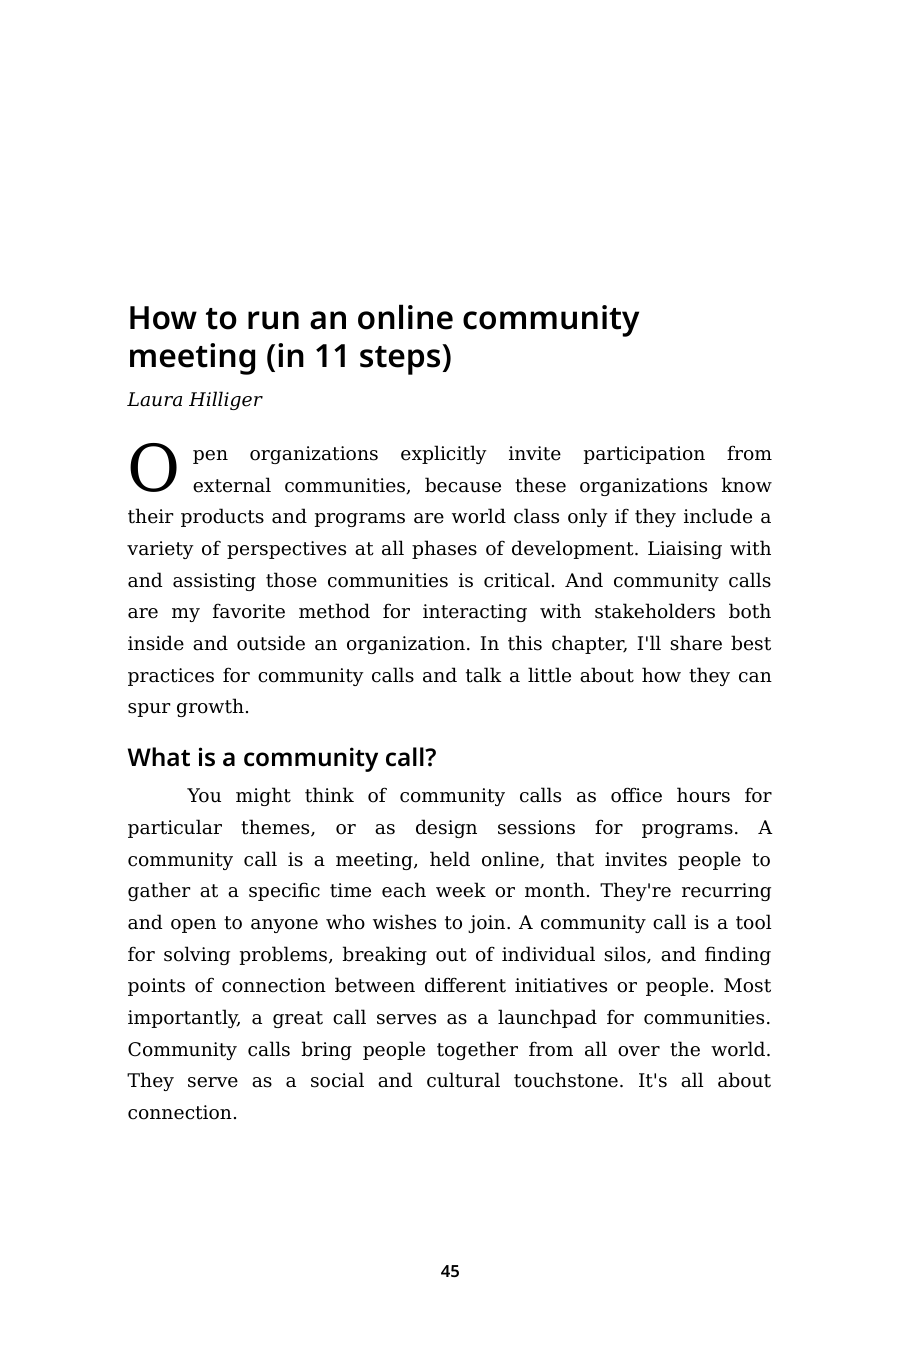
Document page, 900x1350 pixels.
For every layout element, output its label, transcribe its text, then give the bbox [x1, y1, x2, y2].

text Laura Hilliger [127, 389, 772, 411]
subtitle How to run an online community meeting (in 11 steps) [127, 298, 772, 377]
text Open organizations explicitly invite participation from external communities, because these organizations know their products and programs are world class only if they include a variety of perspectives at all phases of development. Liaising with and assisting those communities is critical. And community calls are my favorite method for interacting with stakeholders both inside and outside an organization. In this chapter, I'll share best practices for community calls and talk a little about how they can spur growth. [127, 443, 772, 718]
text You might think of community calls as office hours for particular themes, or as design sessions for programs. A community call is a meeting, held online, that invites people to gather at a specific time each week or month. They're recurring and open to anyone who wishes to join. A community call is a tool for solving problems, breaking out of individual silos, and finding points of connection between different initiatives or people. Most importantly, a great call serves as a launchpad for communities. Community calls bring people together from all over the world. They serve as a social and cultural touchstone. It's all about connection. [127, 785, 772, 1124]
subtitle What is a community call? [127, 743, 772, 773]
